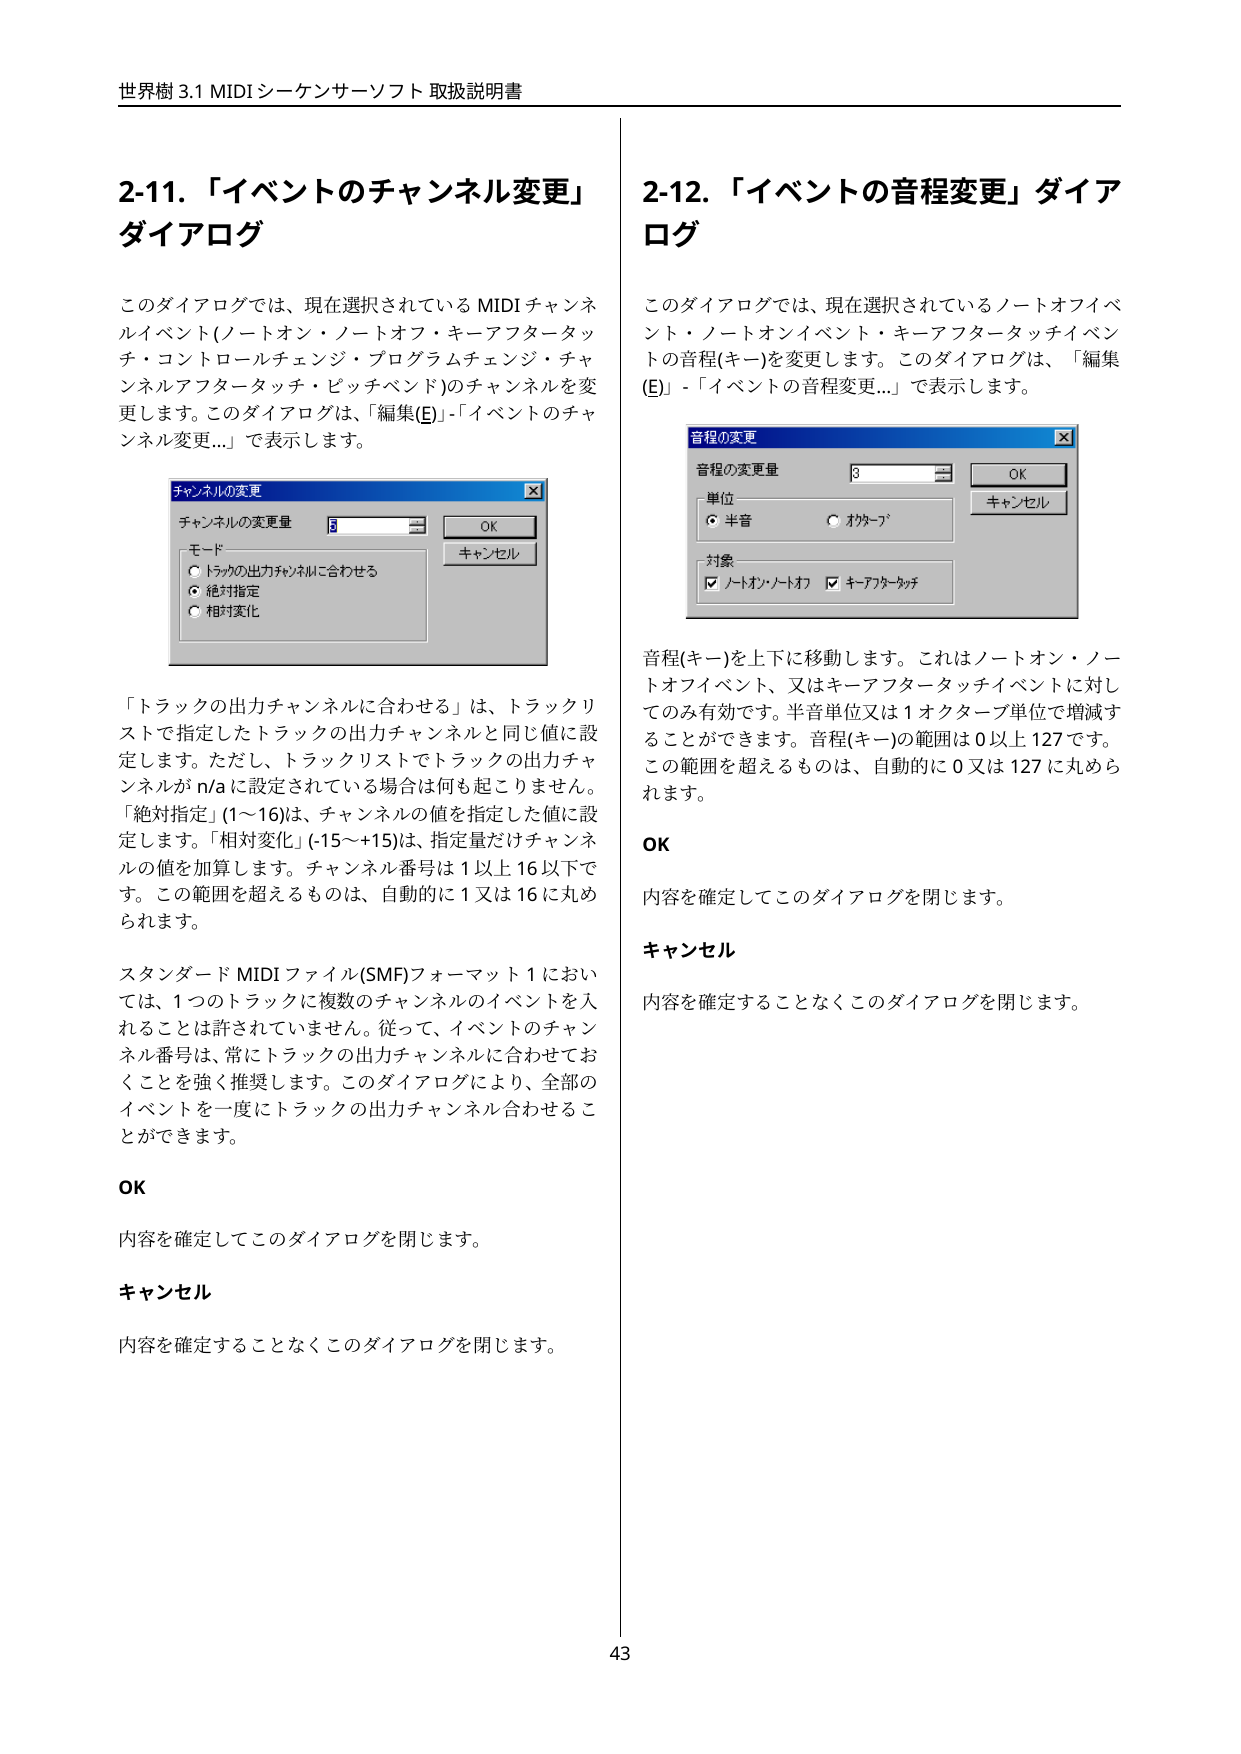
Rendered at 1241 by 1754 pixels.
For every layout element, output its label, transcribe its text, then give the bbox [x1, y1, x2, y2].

subtitle 2-11. 「イベントのチャンネル変更」ダイアログ [118, 169, 598, 253]
subtitle 2-12. 「イベントの音程変更」ダイアログ [642, 169, 1122, 253]
text 音程(キー)を上下に移動します。これはノートオン・ノートオフイベント、又はキーアフタータッチイベントに対してのみ有効です。半音単位又は1オクターブ単位で増減することができます。音程(キー)の範囲は0以上127です。この範囲を超えるものは、自動的に0又は127に丸められます。 [642, 644, 1122, 806]
text 内容を確定してこのダイアログを閉じます。 [642, 883, 1122, 910]
text 内容を確定してこのダイアログを閉じます。 [118, 1225, 598, 1252]
picture [685, 424, 1079, 619]
text キャンセル [118, 1278, 598, 1305]
text スタンダードMIDIファイル(SMF)フォーマット1においては、1つのトラックに複数のチャンネルのイベントを入れることは許されていません。従って、イベントのチャンネル番号は、常にトラックの出力チャンネルに合わせておくことを強く推奨します。このダイアログにより、全部のイベントを一度にトラックの出力チャンネル合わせることができます。 [118, 960, 598, 1149]
text OK [118, 1174, 598, 1200]
text キャンセル [642, 935, 1122, 962]
text このダイアログでは、現在選択されているMIDIチャンネルイベント(ノートオン・ノートオフ・キーアフタータッチ・コントロールチェンジ・プログラムチェンジ・チャンネルアフタータッチ・ピッチベンド)のチャンネルを変更します。このダイアログは、「編集(E)」-「イベントのチャンネル変更...」で表示します。 [118, 291, 598, 453]
text 内容を確定することなくこのダイアログを閉じます。 [118, 1330, 598, 1357]
text 内容を確定することなくこのダイアログを閉じます。 [642, 988, 1122, 1015]
picture [168, 478, 548, 666]
text このダイアログでは、現在選択されているノートオフイベント・ノートオンイベント・キーアフタータッチイベントの音程(キー)を変更します。このダイアログは、「編集(E)」-「イベントの音程変更...」で表示します。 [642, 291, 1122, 399]
text OK [642, 832, 1122, 857]
text 「トラックの出力チャンネルに合わせる」は、トラックリストで指定したトラックの出力チャンネルと同じ値に設定します。ただし、トラックリストでトラックの出力チャンネルがn/aに設定されている場合は何も起こりません。「絶対指定」(1～16)は、チャンネルの値を指定した値に設定します。「相対変化」(-15～+15)は、指定量だけチャンネルの値を加算します。チャンネル番号は1以上16以下です。この範囲を超えるものは、自動的に1又は16に丸められます。 [118, 691, 598, 934]
